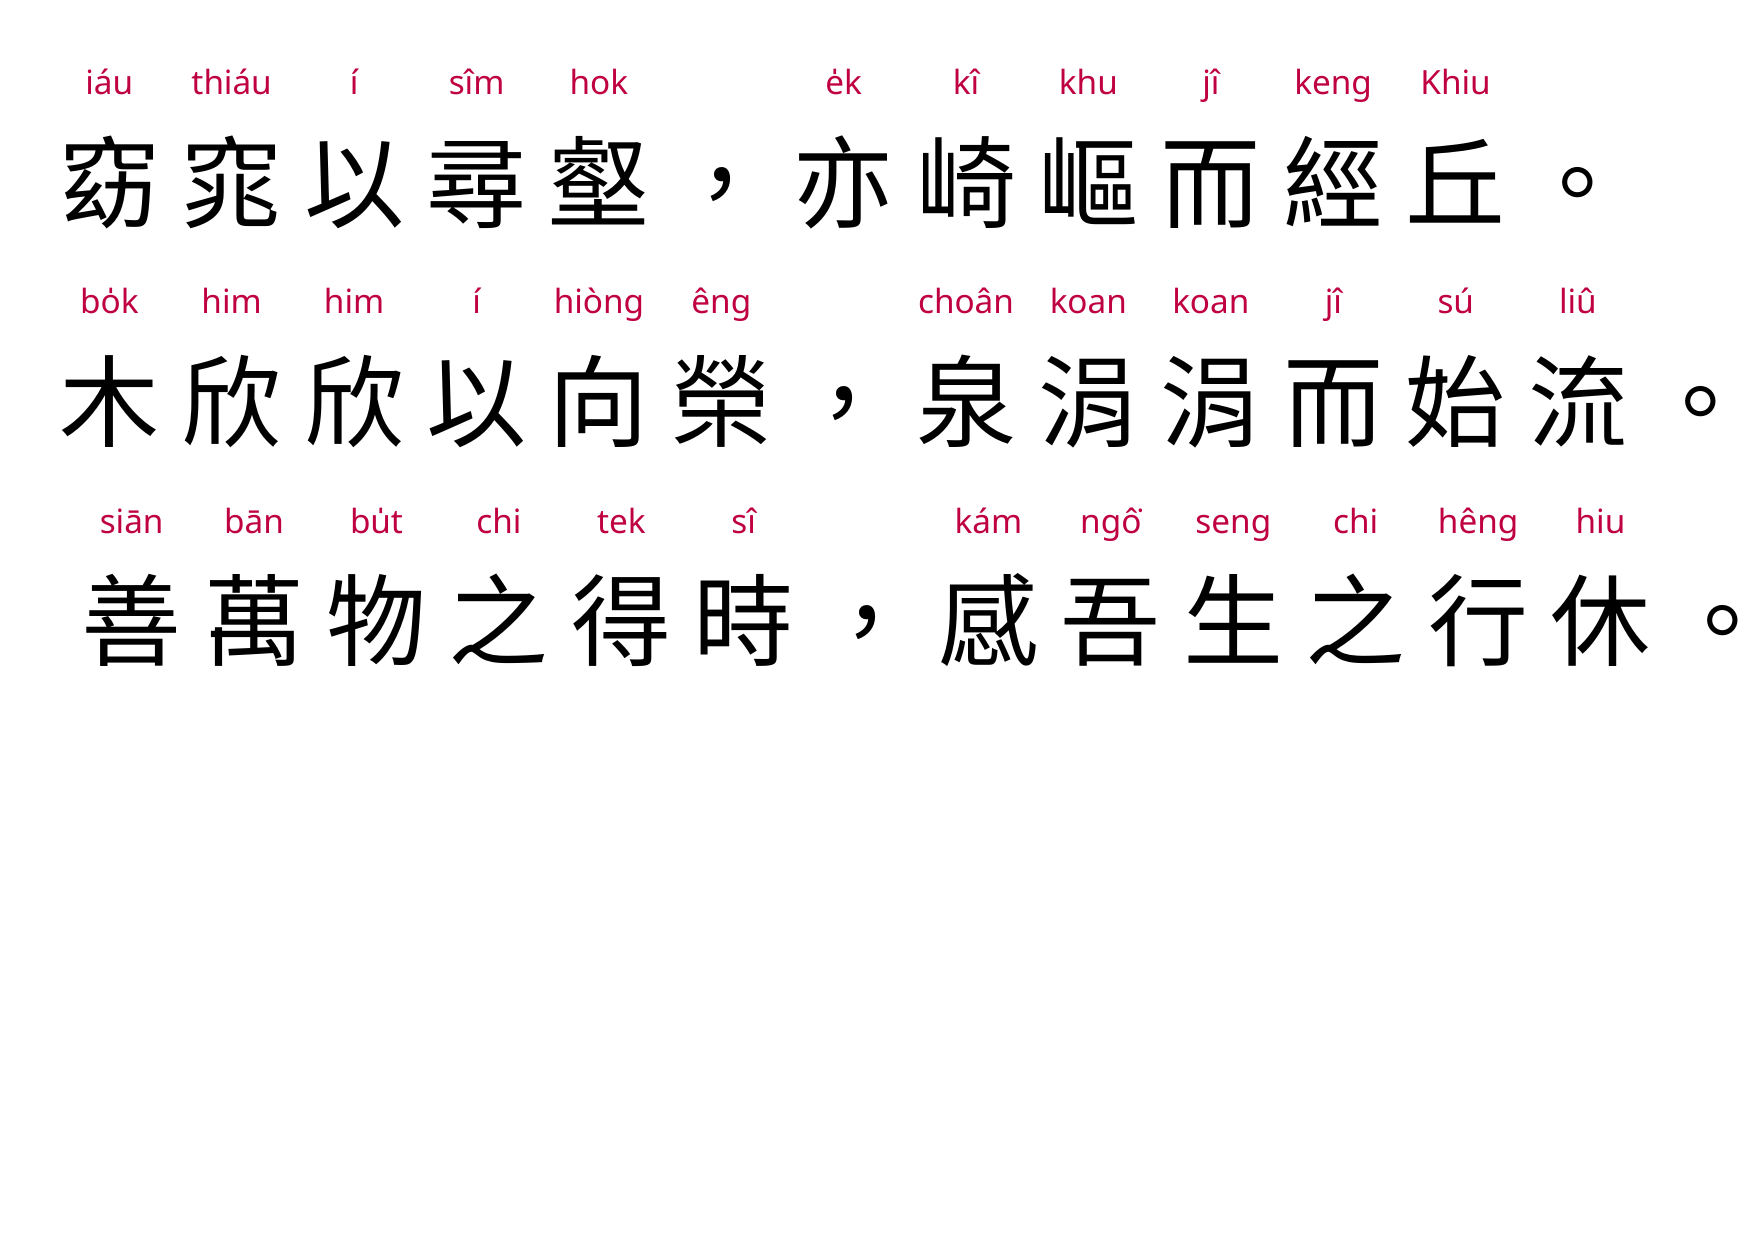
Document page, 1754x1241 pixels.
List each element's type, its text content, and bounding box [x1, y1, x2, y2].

text 歸kui 去khì 來lâi 兮hē ， 請chhéng 󠇡息sek 󠇡交kau 以í 絕choa̍t 遊iû 。 世sè 與ú 我ngó͘ 󠇡而jî 相siong 󠇡違ûi ， 復ho̍k 駕kà 言giân 兮hē 焉ian 求kiû ？ 悅oa̍t 󠇡親chhin 戚chhek 之chi 情chêng 話ōe ， 樂lo̍k 琴khîm 書su 以í 消siau 憂iu 。 農lông 人jîn 󠇡告kò 餘û 以í 春chhun 及ki̍p ， 將chiong 有iú 󠇡事sū 於î 西se 疇tiû 。 或he̍k 命bēng 󠇡巾kin 車ki 󠇡， 或he̍k 棹chāu 孤ko͘ 舟chiu 。 既kì 窈iáu 窕thiáu 以í 尋sîm 󠇡壑hok ， 亦e̍k 崎kî 󠇡嶇khu 而jî 經keng 丘Khiu 󠇡。 木bo̍k 欣him 欣him 以í 向hiòng 榮êng ， 泉choân 󠇡涓koan 涓koan 而jî 始sú 󠇡流liû 󠇡。 善siān 萬bān 物bu̍t 󠇢之chi 得tek 󠇡時sî ， 感kám 吾ngô͘ 生seng 之chi 行hêng 󠇡休hiu 。 [59, 59, 1695, 861]
